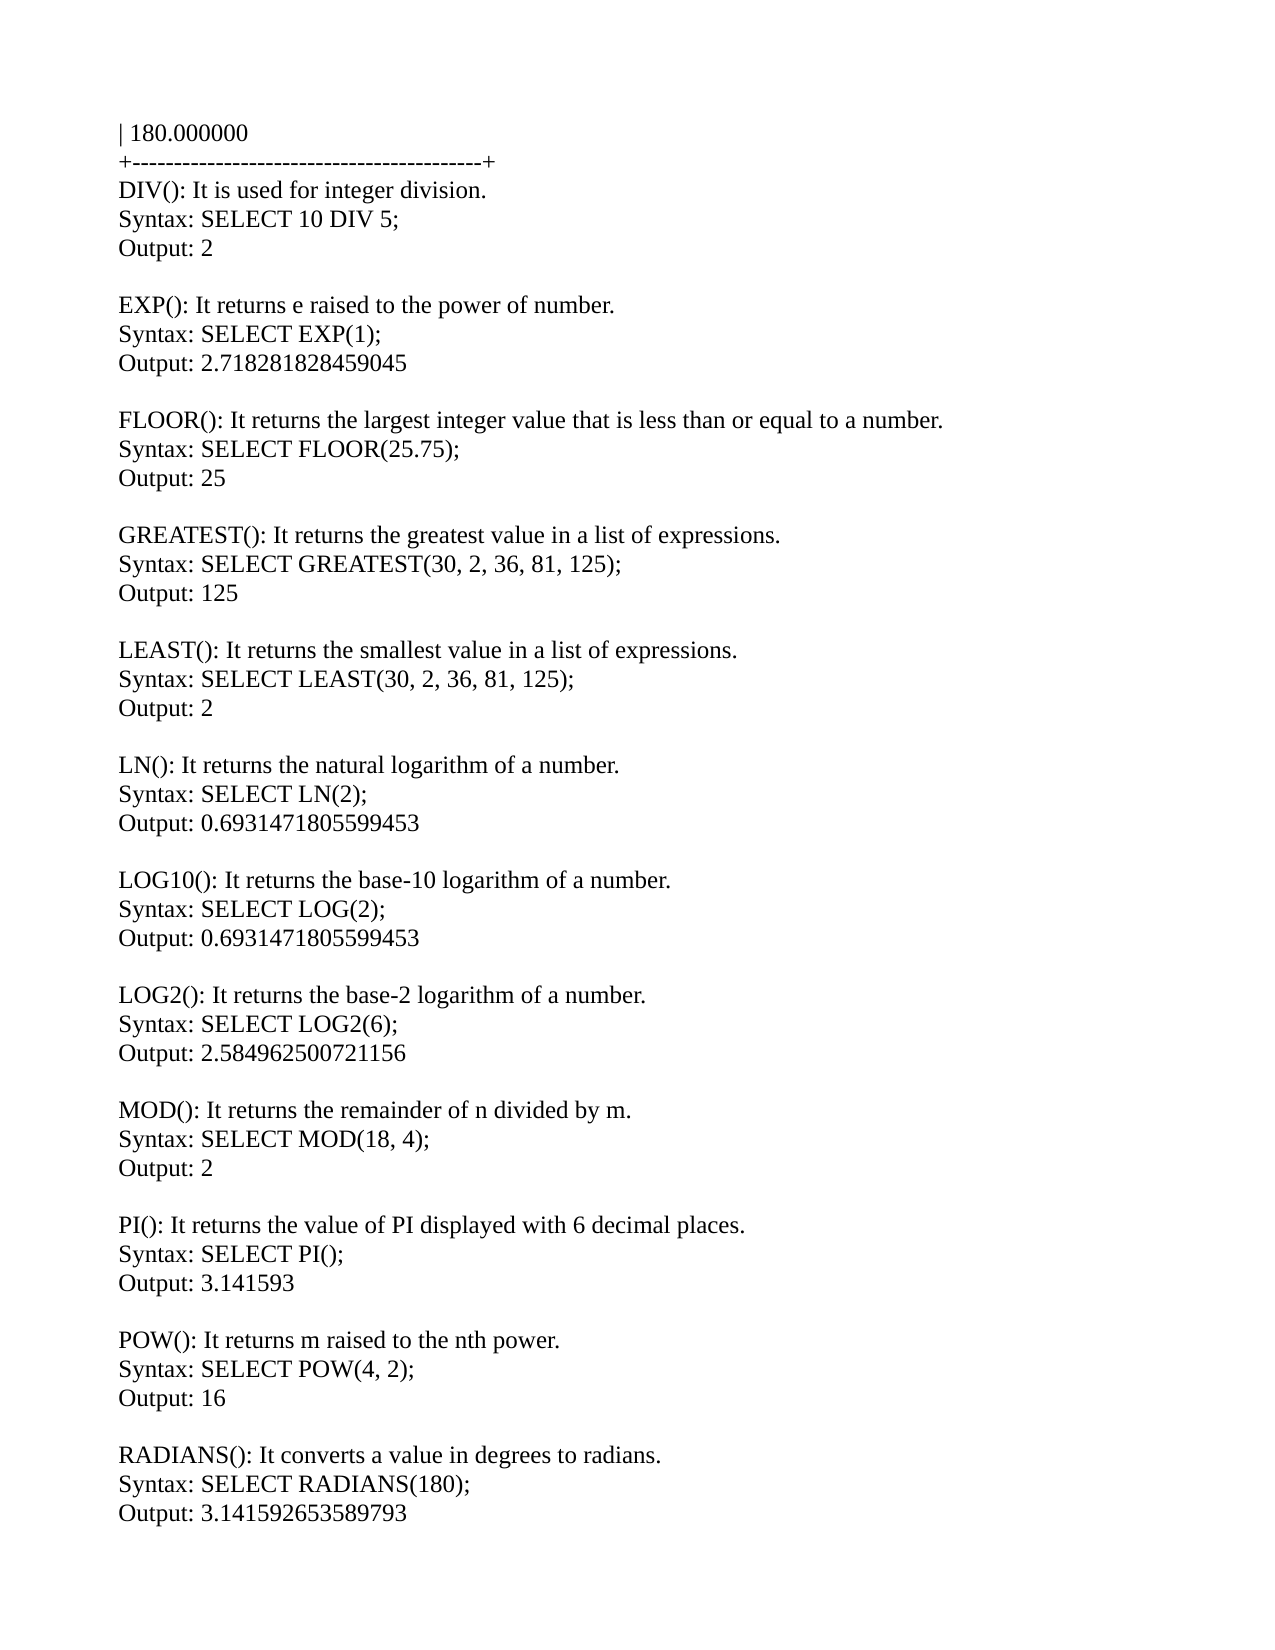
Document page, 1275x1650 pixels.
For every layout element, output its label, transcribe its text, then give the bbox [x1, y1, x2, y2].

text +------------------------------------------+ [118, 147, 1157, 176]
text LOG10(): It returns the base-10 logarithm of a number. [118, 866, 1157, 894]
text Output: 3.141593 [118, 1268, 1157, 1297]
text Syntax: SELECT GREATEST(30, 2, 36, 81, 125); [118, 549, 1157, 578]
text Syntax: SELECT RADIANS(180); [118, 1469, 1157, 1498]
text Output: 0.6931471805599453 [118, 808, 1157, 837]
text Syntax: SELECT EXP(1); [118, 319, 1157, 348]
text Output: 2.584962500721156 [118, 1038, 1157, 1067]
text Output: 3.141592653589793 [118, 1498, 1157, 1527]
text Syntax: SELECT LN(2); [118, 779, 1157, 808]
text PI(): It returns the value of PI displayed with 6 decimal places. [118, 1211, 1157, 1239]
text DIV(): It is used for integer division. [118, 176, 1157, 204]
text Syntax: SELECT LEAST(30, 2, 36, 81, 125); [118, 664, 1157, 693]
text Output: 16 [118, 1383, 1157, 1412]
text | 180.000000 [118, 118, 1157, 147]
text Syntax: SELECT PI(); [118, 1239, 1157, 1268]
text RADIANS(): It converts a value in degrees to radians. [118, 1441, 1157, 1469]
text Output: 25 [118, 463, 1157, 492]
text GREATEST(): It returns the greatest value in a list of expressions. [118, 521, 1157, 549]
text Syntax: SELECT POW(4, 2); [118, 1354, 1157, 1383]
text LOG2(): It returns the base-2 logarithm of a number. [118, 981, 1157, 1009]
text Output: 2.718281828459045 [118, 348, 1157, 377]
text Syntax: SELECT LOG2(6); [118, 1009, 1157, 1038]
text EXP(): It returns e raised to the power of number. [118, 291, 1157, 319]
text FLOOR(): It returns the largest integer value that is less than or equal to a number. [118, 406, 1157, 434]
text Output: 2 [118, 693, 1157, 722]
text Output: 125 [118, 578, 1157, 607]
text LEAST(): It returns the smallest value in a list of expressions. [118, 636, 1157, 664]
text Syntax: SELECT LOG(2); [118, 894, 1157, 923]
text Syntax: SELECT MOD(18, 4); [118, 1124, 1157, 1153]
text Output: 2 [118, 233, 1157, 262]
text MOD(): It returns the remainder of n divided by m. [118, 1096, 1157, 1124]
text Syntax: SELECT FLOOR(25.75); [118, 434, 1157, 463]
text Output: 0.6931471805599453 [118, 923, 1157, 952]
text Output: 2 [118, 1153, 1157, 1182]
text Syntax: SELECT 10 DIV 5; [118, 204, 1157, 233]
text LN(): It returns the natural logarithm of a number. [118, 751, 1157, 779]
text POW(): It returns m raised to the nth power. [118, 1326, 1157, 1354]
